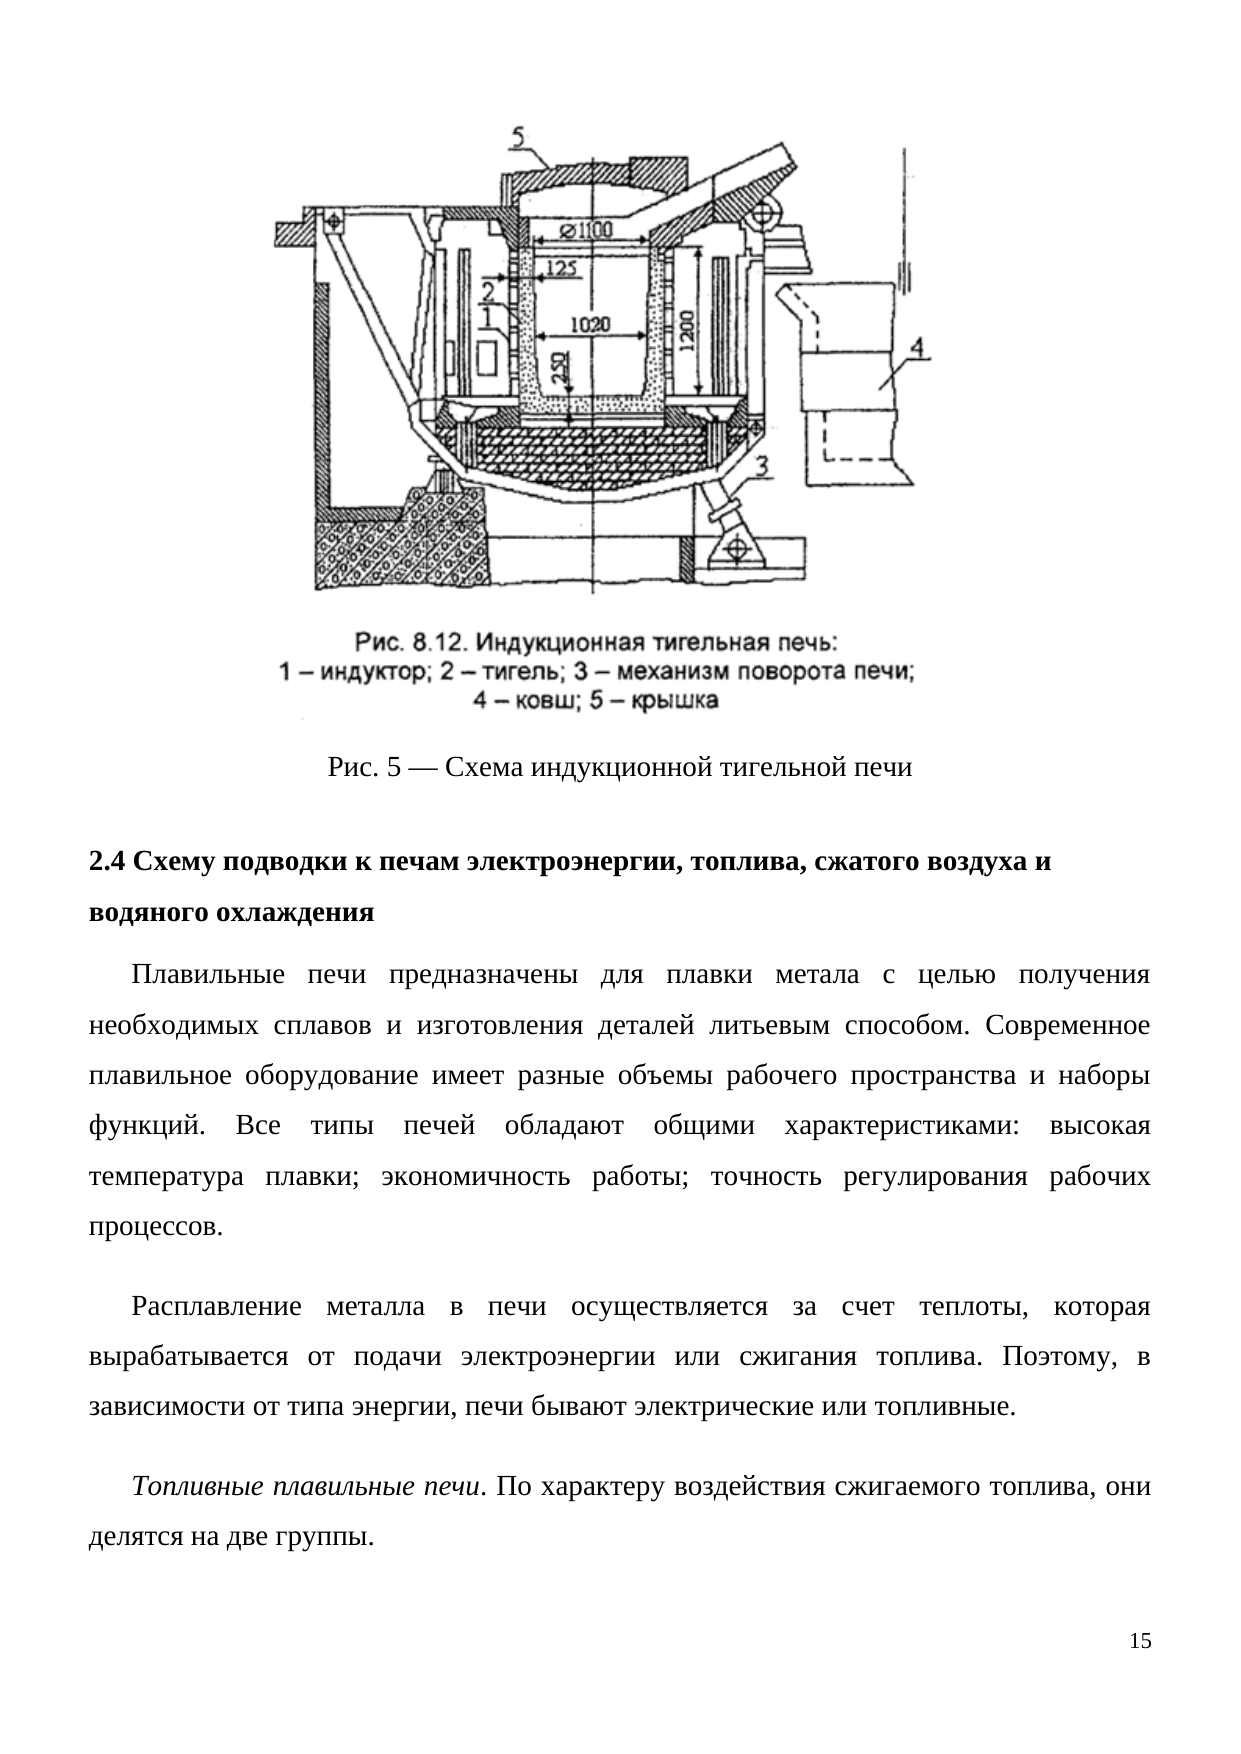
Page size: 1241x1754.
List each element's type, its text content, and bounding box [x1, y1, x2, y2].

picture [226, 118, 1014, 733]
text Плавильные печи предназначены для плавки метала с целью получения необходимых сплавов и изготовления деталей литьевым способом. Современное плавильное оборудование имеет разные объемы рабочего пространства и наборы функций. Все типы печей обладают общими характеристиками: высокая температура плавки; экономичность работы; точность регулирования рабочих процессов. [89, 956, 1152, 1242]
text Топливные плавильные печи. По характеру воздействия сжигаемого топлива, они делятся на две группы. [89, 1468, 1152, 1552]
subtitle 2.4 Схему подводки к печам электроэнергии, топлива, сжатого воздуха и водяного охлаждения [89, 843, 1152, 927]
text Расплавление металла в печи осуществляется за счет теплоты, которая вырабатывается от подачи электроэнергии или сжигания топлива. Поэтому, в зависимости от типа энергии, печи бывают электрические или топливные. [89, 1288, 1152, 1422]
text Рис. 5 — Схема индукционной тигельной печи [89, 118, 1152, 782]
